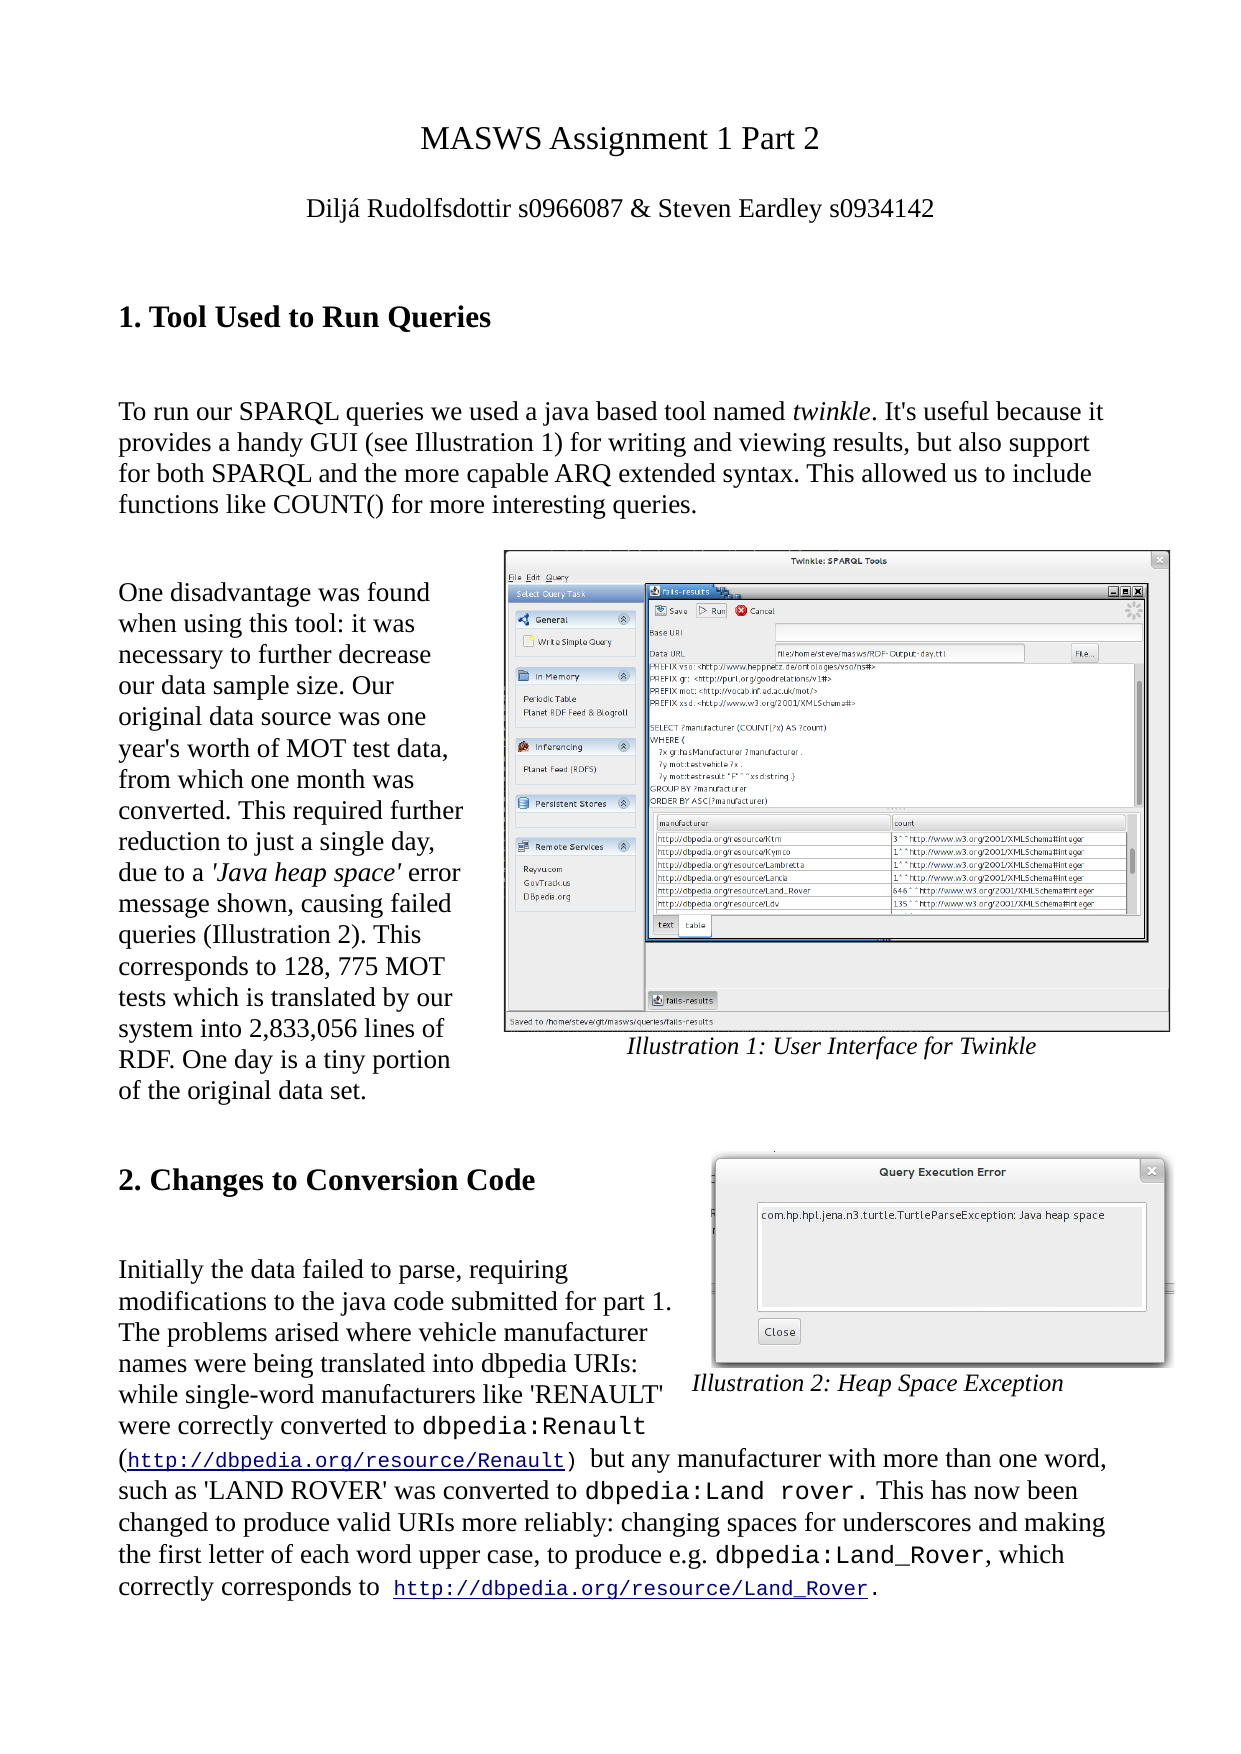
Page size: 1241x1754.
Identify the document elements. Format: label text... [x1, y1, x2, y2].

text Diljá Rudolfsdottir s0966087 & Steven Eardley s0934142 [118, 192, 1122, 223]
text Initially the data failed to parse, requiring modifications to the java code submitted for part 1. The problems arised where vehicle manufacturer names were being translated into dbpedia URIs: while single-word manufacturers like 'RENAULT' were correctly converted to dbpedia:Renault (http://dbpedia.org/resource/Renault) but any manufacturer with more than one word, such as 'LAND ROVER' was converted to dbpedia:Land rover. This has now been changed to produce valid URIs more reliably: changing spaces for underscores and making the first letter of each word upper case, to produce e.g. dbpedia:Land_Rover, which correctly corresponds to http://dbpedia.org/resource/Land_Rover. [118, 1254, 1122, 1602]
picture [711, 1151, 1175, 1368]
text MASWS Assignment 1 Part 2 [118, 118, 1122, 156]
text [692, 1397, 1189, 1438]
text One disadvantage was found when using this tool: it was necessary to further decrease our data sample size. Our original data source was one year's worth of MOT test data, from which one month was converted. This required further reduction to just a single day, due to a 'Java heap space' error message shown, causing failed queries (Illustration 2). This corresponds to 128, 775 MOT tests which is translated by our system into 2,833,056 lines of RDF. One day is a tiny portion of the original data set. [118, 576, 1122, 1105]
text 1. Tool Used to Run Queries [118, 298, 1122, 334]
text Illustration 2: Heap Space Exception [692, 1177, 1189, 1397]
picture [503, 550, 1171, 1032]
text 2. Changes to Conversion Code [118, 1162, 711, 1197]
text Illustration 1: User Interface for Twinkle [474, 550, 1191, 1060]
text To run our SPARQL queries we used a java based tool named twinkle. It's useful because it provides a handy GUI (see Illustration 1) for writing and viewing results, but also support for both SPARQL and the more capable ARQ extended syntax. This allowed us to include functions like COUNT() for more interesting queries. [118, 395, 1122, 520]
